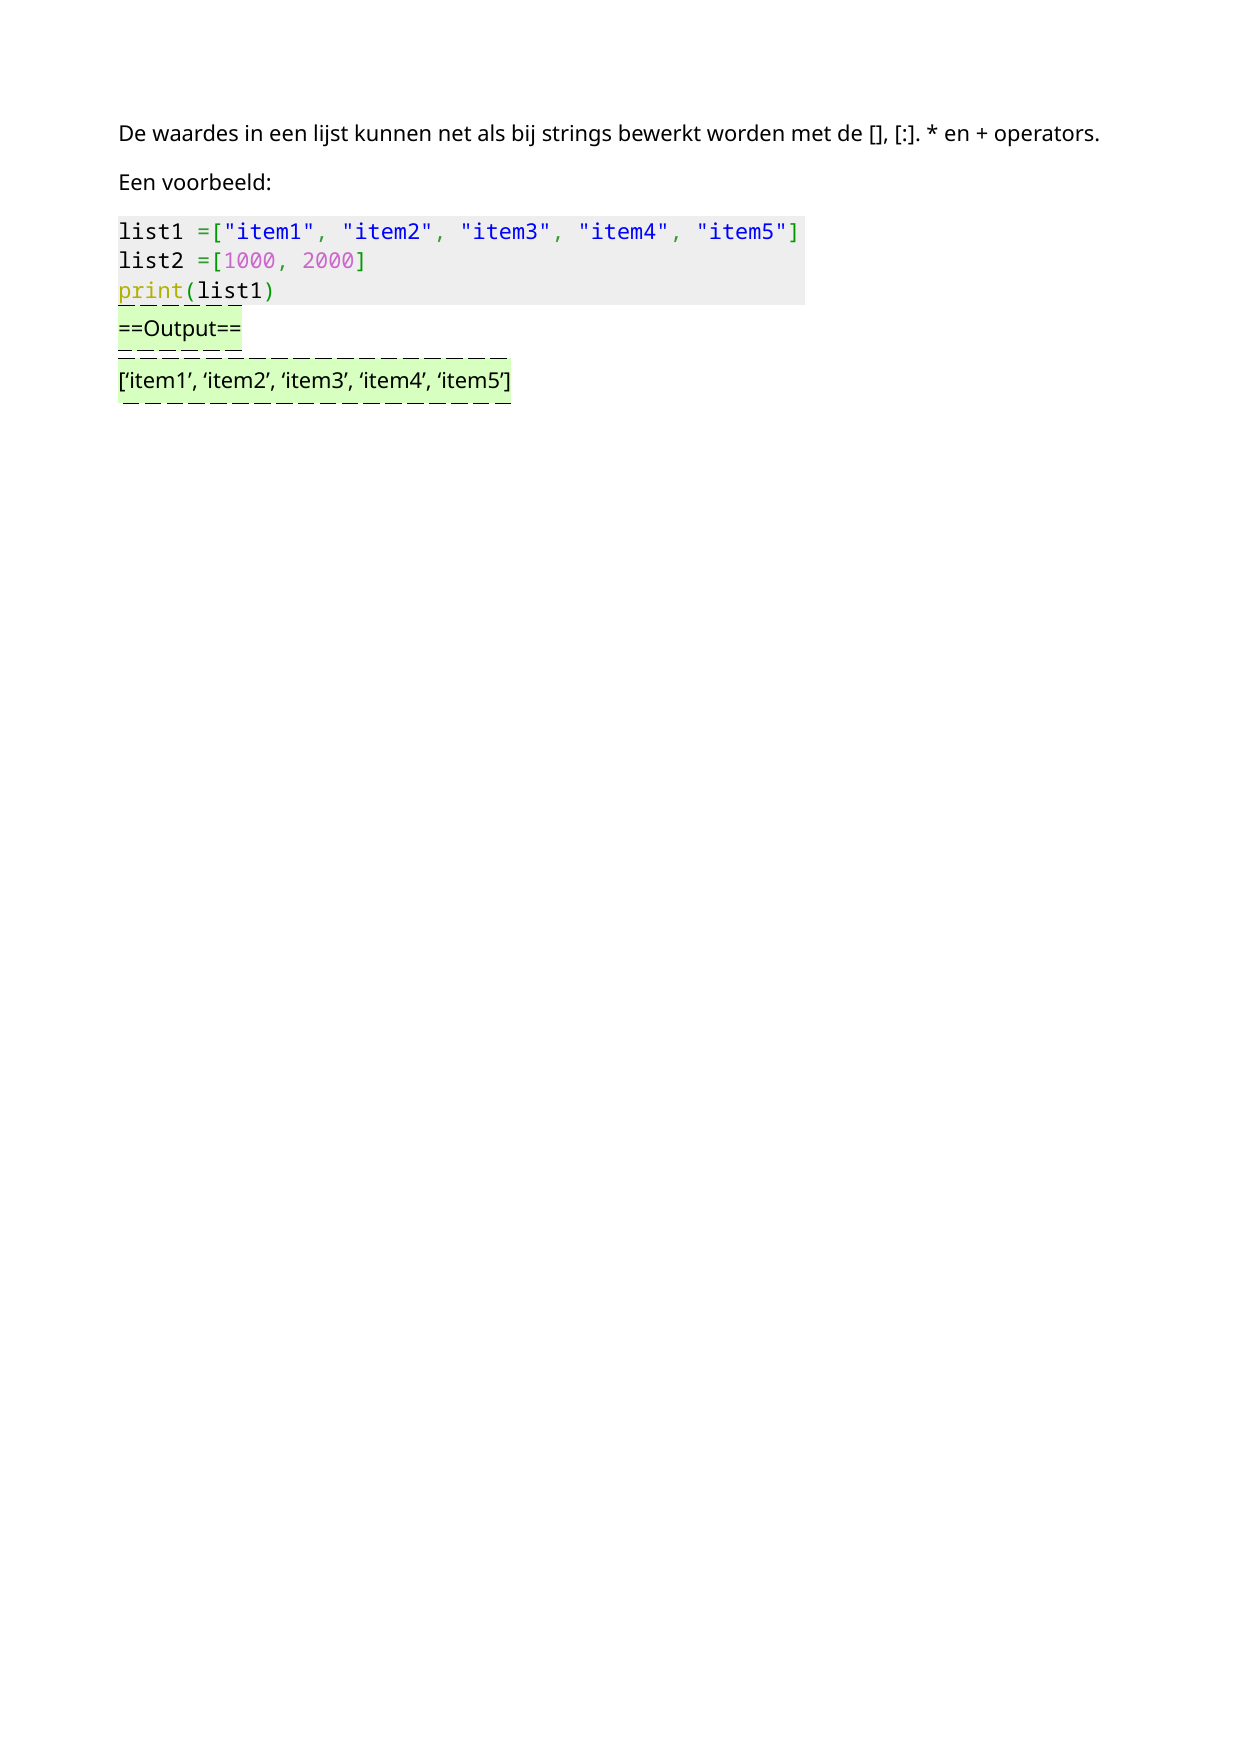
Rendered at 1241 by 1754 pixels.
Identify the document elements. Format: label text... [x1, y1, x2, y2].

text De waardes in een lijst kunnen net als bij strings bewerkt worden met de [], [:]. * en + operators. [118, 118, 1122, 148]
text ==Output== [‘item1’, ‘item2’, ‘item3’, ‘item4’, ‘item5’] [118, 305, 1122, 403]
text Een voorbeeld: [118, 167, 1122, 197]
table_header list1 =["item1", "item2", "item3", "item4", "item5"] list2 =[1000, 2000] print(list1) [118, 216, 805, 305]
